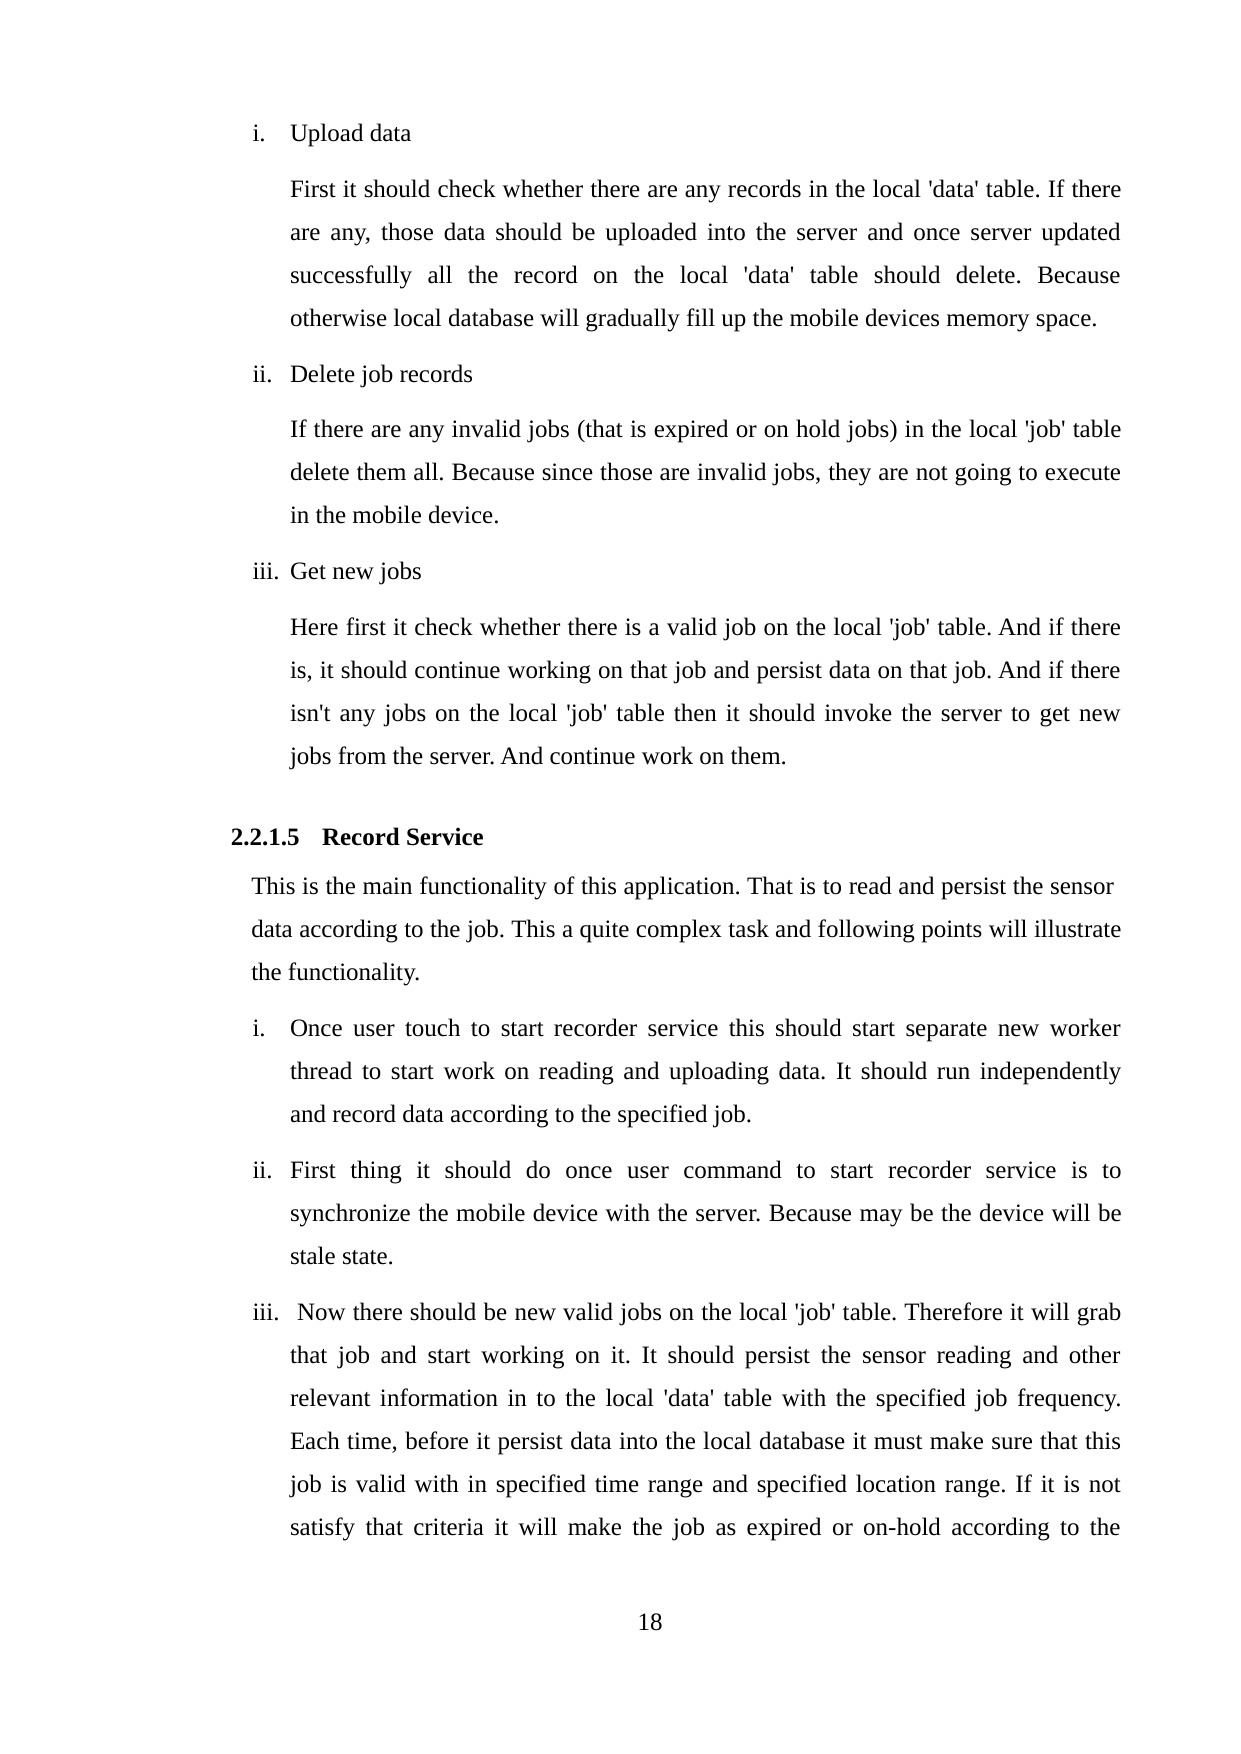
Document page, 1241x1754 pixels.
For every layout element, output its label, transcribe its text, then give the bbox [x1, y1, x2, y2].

subtitle Record Service [224, 822, 1122, 850]
list First thing it should do once user command to start recorder service is to synchronize the mobile device with the server. Because may be the device will be stale state. [252, 1155, 1122, 1270]
list If there are any invalid jobs (that is expired or on hold jobs) in the local 'job' table delete them all. Because since those are invalid jobs, they are not going to execute in the mobile device. [252, 414, 1122, 529]
text This is the main functionality of this application. That is to read and persist the sensor data according to the job. This a quite complex task and following points will illustrate the functionality. [177, 871, 1122, 986]
list First it should check whether there are any records in the local 'data' table. If there are any, those data should be uploaded into the server and once server updated successfully all the record on the local 'data' table should delete. Because otherwise local database will gradually fill up the mobile devices memory space. [252, 174, 1122, 332]
list Upload data [252, 118, 1122, 147]
list Once user touch to start recorder service this should start separate new worker thread to start work on reading and uploading data. It should run independently and record data according to the specified job. [252, 1013, 1122, 1128]
list Here first it check whether there is a valid job on the local 'job' table. And if there is, it should continue working on that job and persist data on that job. And if there isn't any jobs on the local 'job' table then it should invoke the server to get new jobs from the server. And continue work on them. [252, 612, 1122, 770]
list Delete job records [252, 359, 1122, 387]
list Get new jobs [252, 556, 1122, 585]
list Now there should be new valid jobs on the local 'job' table. Therefore it will grab that job and start working on it. It should persist the sensor reading and other relevant information in to the local 'data' table with the specified job frequency. Each time, before it persist data into the local database it must make sure that this job is valid with in specified time range and specified location range. If it is not satisfy that criteria it will make the job as expired or on-hold according to the [252, 1297, 1122, 1541]
